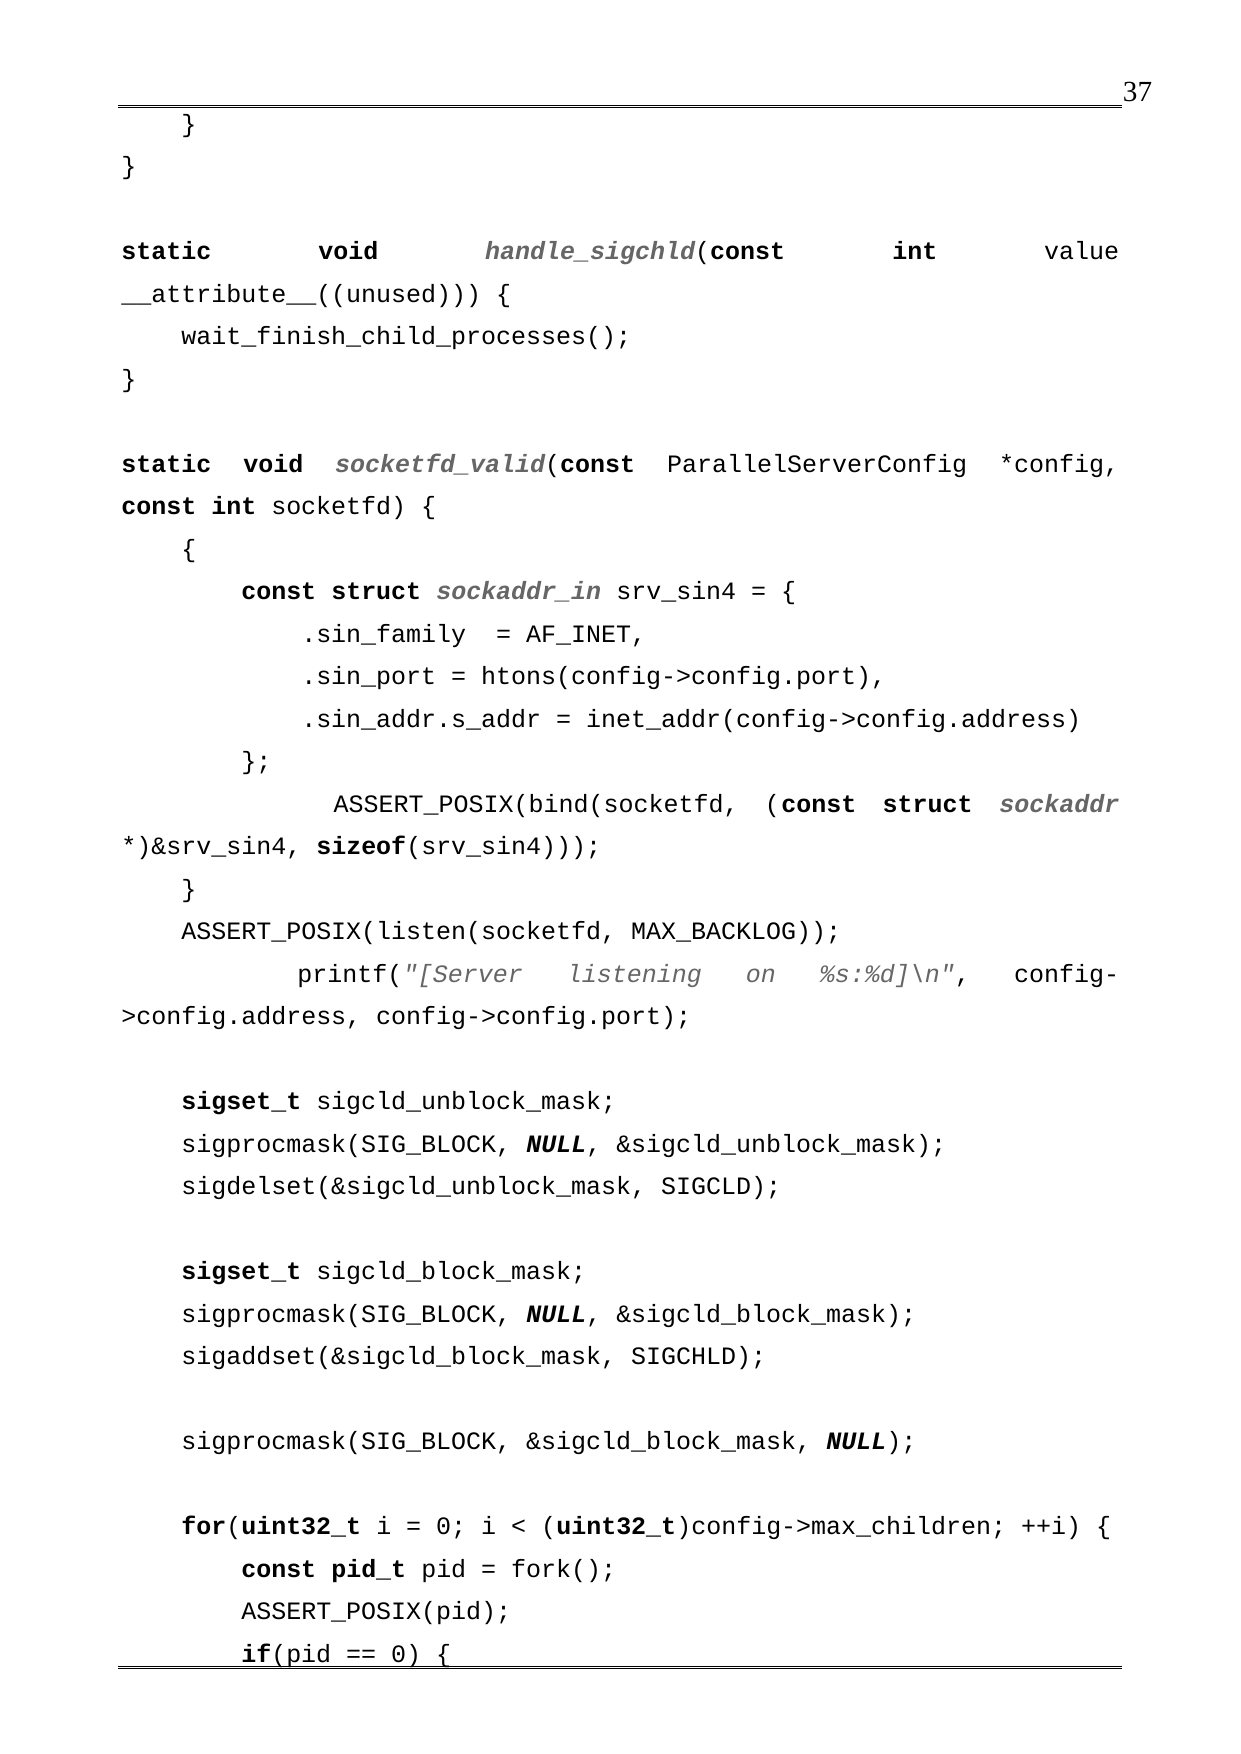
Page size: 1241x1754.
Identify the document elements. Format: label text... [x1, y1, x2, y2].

text static void handle_sigchld(const int value __attribute__((unused))) { [118, 233, 1122, 309]
text sigdelset(&sigcld_unblock_mask, SIGCLD); [118, 1168, 1122, 1202]
text }; [118, 743, 1122, 777]
text sigprocmask(SIG_BLOCK, NULL, &sigcld_unblock_mask); [118, 1125, 1122, 1159]
text .sin_family = AF_INET, [118, 615, 1122, 649]
text } [118, 148, 1122, 182]
text .sin_port = htons(config->config.port), [118, 658, 1122, 692]
text sigaddset(&sigcld_block_mask, SIGCHLD); [118, 1338, 1122, 1372]
text if(pid == 0) { [118, 1635, 1122, 1666]
text } [118, 108, 1122, 139]
text sigprocmask(SIG_BLOCK, &sigcld_block_mask, NULL); [118, 1423, 1122, 1457]
text static void socketfd_valid(const ParallelServerConfig *config, const int socketfd) { [118, 445, 1122, 522]
text .sin_addr.s_addr = inet_addr(config->config.address) [118, 700, 1122, 734]
text const struct sockaddr_in srv_sin4 = { [118, 573, 1122, 607]
text sigset_t sigcld_block_mask; [118, 1253, 1122, 1287]
text } [118, 870, 1122, 904]
text } [118, 360, 1122, 394]
text const pid_t pid = fork(); [118, 1550, 1122, 1584]
text ASSERT_POSIX(bind(socketfd, (const struct sockaddr *)&srv_sin4, sizeof(srv_sin4))); [118, 785, 1122, 862]
text ASSERT_POSIX(pid); [118, 1593, 1122, 1627]
text wait_finish_child_processes(); [118, 318, 1122, 352]
text ASSERT_POSIX(listen(socketfd, MAX_BACKLOG)); [118, 913, 1122, 947]
text sigprocmask(SIG_BLOCK, NULL, &sigcld_block_mask); [118, 1295, 1122, 1329]
text for(uint32_t i = 0; i < (uint32_t)config->max_children; ++i) { [118, 1508, 1122, 1542]
text printf("[Server listening on %s:%d]\n", config->config.address, config->config.port); [118, 955, 1122, 1032]
text { [118, 530, 1122, 564]
text sigset_t sigcld_unblock_mask; [118, 1083, 1122, 1117]
